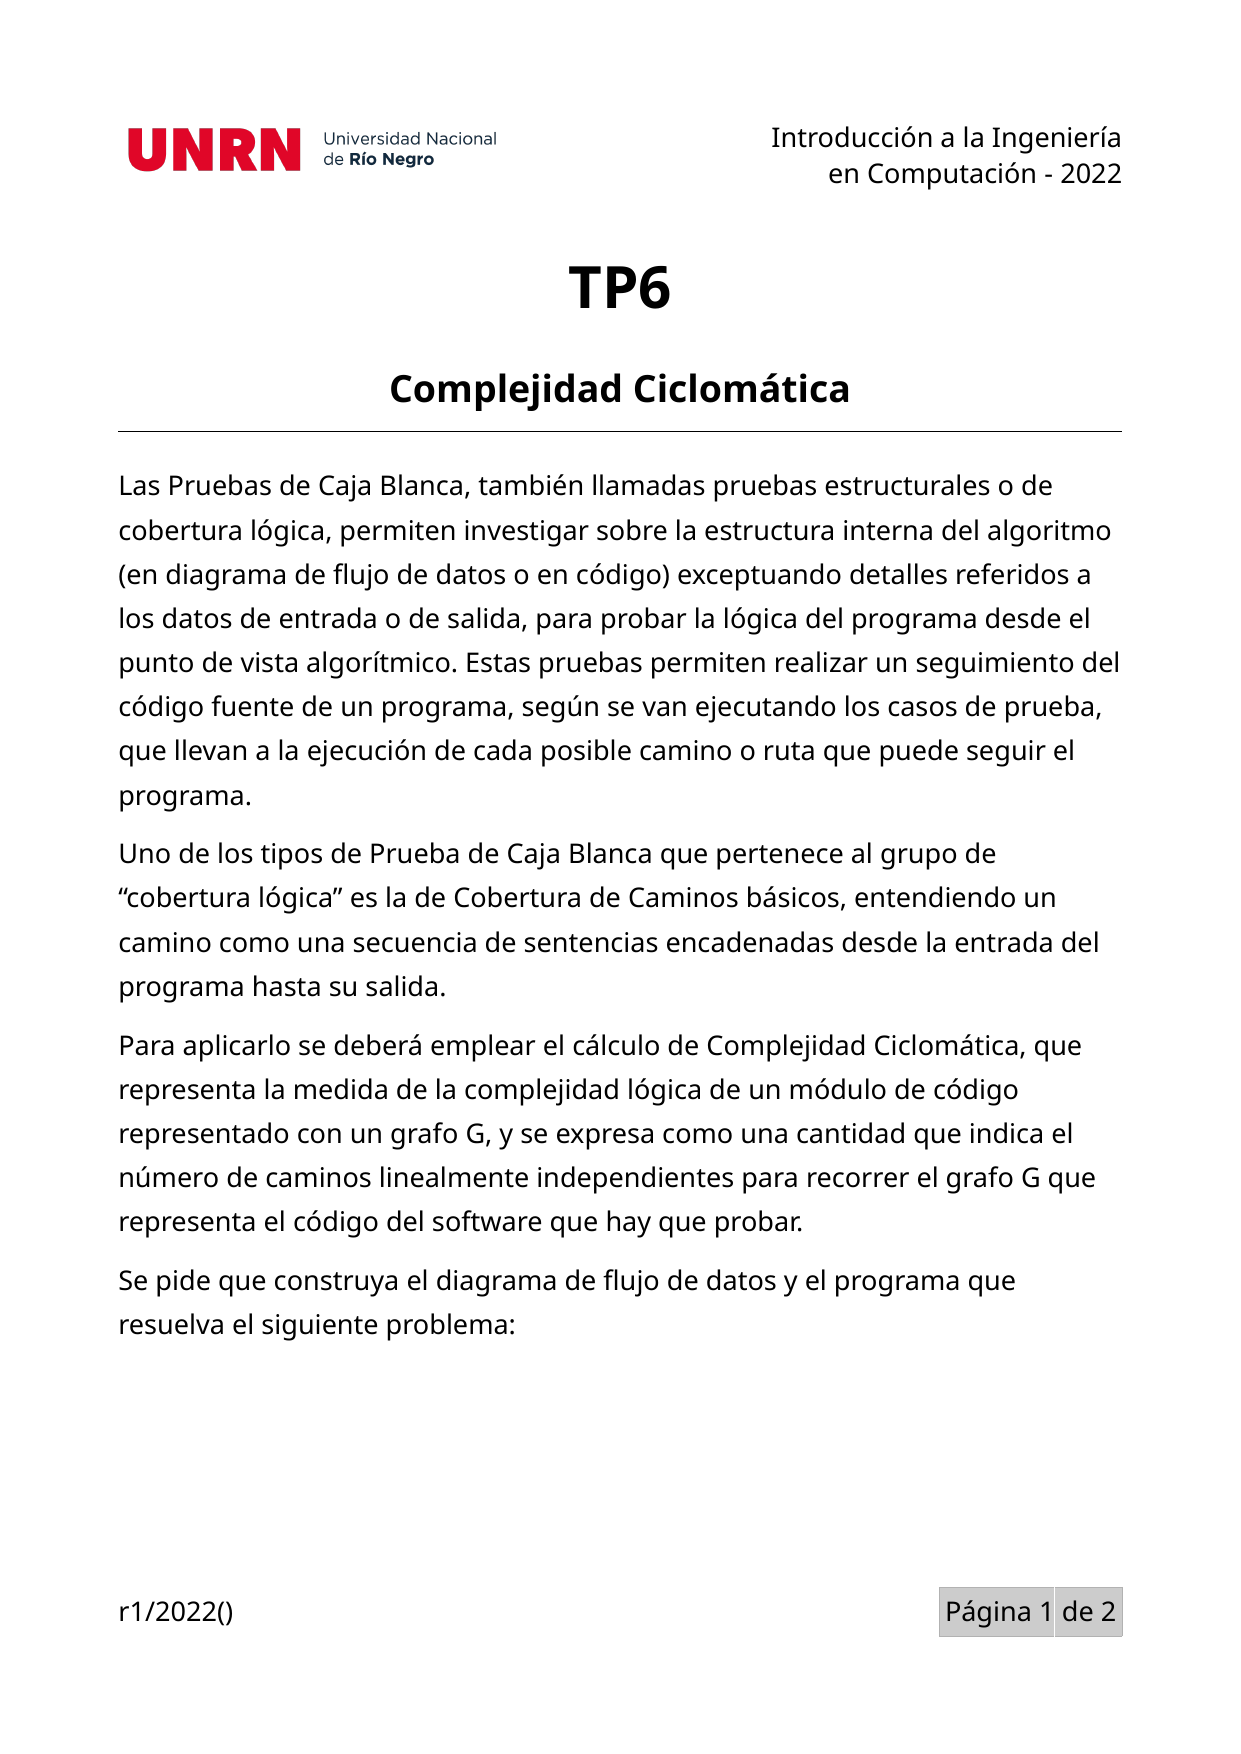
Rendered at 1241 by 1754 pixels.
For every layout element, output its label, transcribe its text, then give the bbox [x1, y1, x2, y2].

text Se pide que construya el diagrama de flujo de datos y el programa que resuelva el siguiente problema: [118, 1261, 1122, 1342]
picture [118, 118, 505, 180]
text Para aplicarlo se deberá emplear el cálculo de Complejidad Ciclomática, que representa la medida de la complejidad lógica de un módulo de código representado con un grafo G, y se expresa como una cantidad que indica el número de caminos linealmente independientes para recorrer el grafo G que representa el código del software que hay que probar. [118, 1026, 1122, 1239]
text Uno de los tipos de Prueba de Caja Blanca que pertenece al grupo de “cobertura lógica” es la de Cobertura de Caminos básicos, entendiendo un camino como una secuencia de sentencias encadenadas desde la entrada del programa hasta su salida. [118, 835, 1122, 1004]
subtitle Complejidad Ciclomática [118, 345, 1122, 431]
text Las Pruebas de Caja Blanca, también llamadas pruebas estructurales o de cobertura lógica, permiten investigar sobre la estructura interna del algoritmo (en diagrama de flujo de datos o en código) exceptuando detalles referidos a los datos de entrada o de salida, para probar la lógica del programa desde el punto de vista algorítmico. Estas pruebas permiten realizar un seguimiento del código fuente de un programa, según se van ejecutando los casos de prueba, que llevan a la ejecución de cada posible camino o ruta que puede seguir el programa. [118, 467, 1122, 813]
title TP6 [118, 246, 1122, 326]
